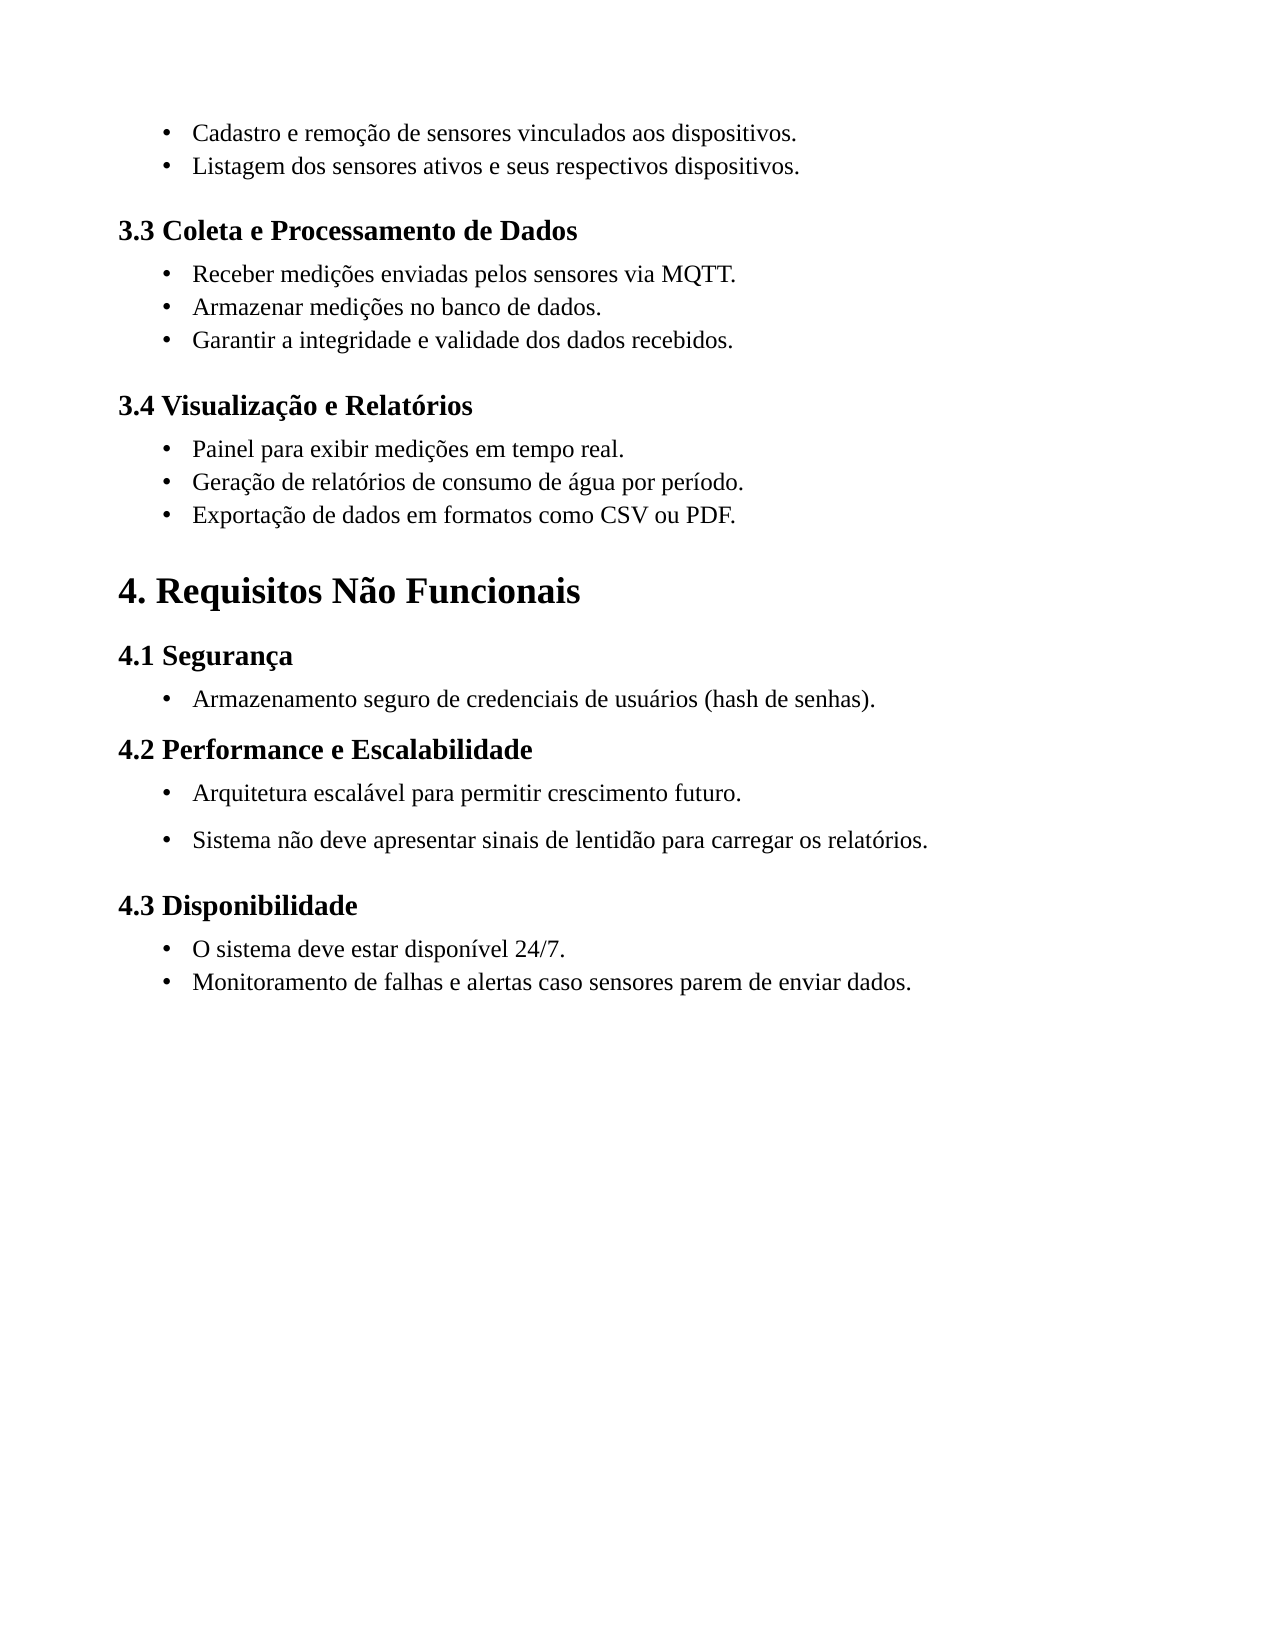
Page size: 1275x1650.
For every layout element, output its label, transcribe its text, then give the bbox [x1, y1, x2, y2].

subtitle 4.3 Disponibilidade [118, 888, 1157, 921]
list Receber medições enviadas pelos sensores via MQTT. [162, 259, 1157, 288]
list Armazenar medições no banco de dados. [162, 292, 1157, 321]
list Painel para exibir medições em tempo real. [162, 434, 1157, 462]
subtitle 3.4 Visualização e Relatórios [118, 388, 1157, 421]
subtitle 3.3 Coleta e Processamento de Dados [118, 213, 1157, 247]
list Listagem dos sensores ativos e seus respectivos dispositivos. [162, 151, 1157, 180]
list Exportação de dados em formatos como CSV ou PDF. [162, 500, 1157, 528]
subtitle 4.2 Performance e Escalabilidade [118, 732, 1157, 766]
list Arquitetura escalável para permitir crescimento futuro. [162, 778, 1157, 807]
list Geração de relatórios de consumo de água por período. [162, 467, 1157, 495]
list Garantir a integridade e validade dos dados recebidos. [162, 325, 1157, 354]
list O sistema deve estar disponível 24/7. [162, 934, 1157, 963]
subtitle 4.1 Segurança [118, 638, 1157, 672]
list Armazenamento seguro de credenciais de usuários (hash de senhas). [162, 684, 1157, 713]
list Monitoramento de falhas e alertas caso sensores parem de enviar dados. [162, 967, 1157, 996]
subtitle 4. Requisitos Não Funcionais [118, 568, 1157, 611]
list Sistema não deve apresentar sinais de lentidão para carregar os relatórios. [162, 826, 1157, 854]
list Cadastro e remoção de sensores vinculados aos dispositivos. [162, 118, 1157, 147]
